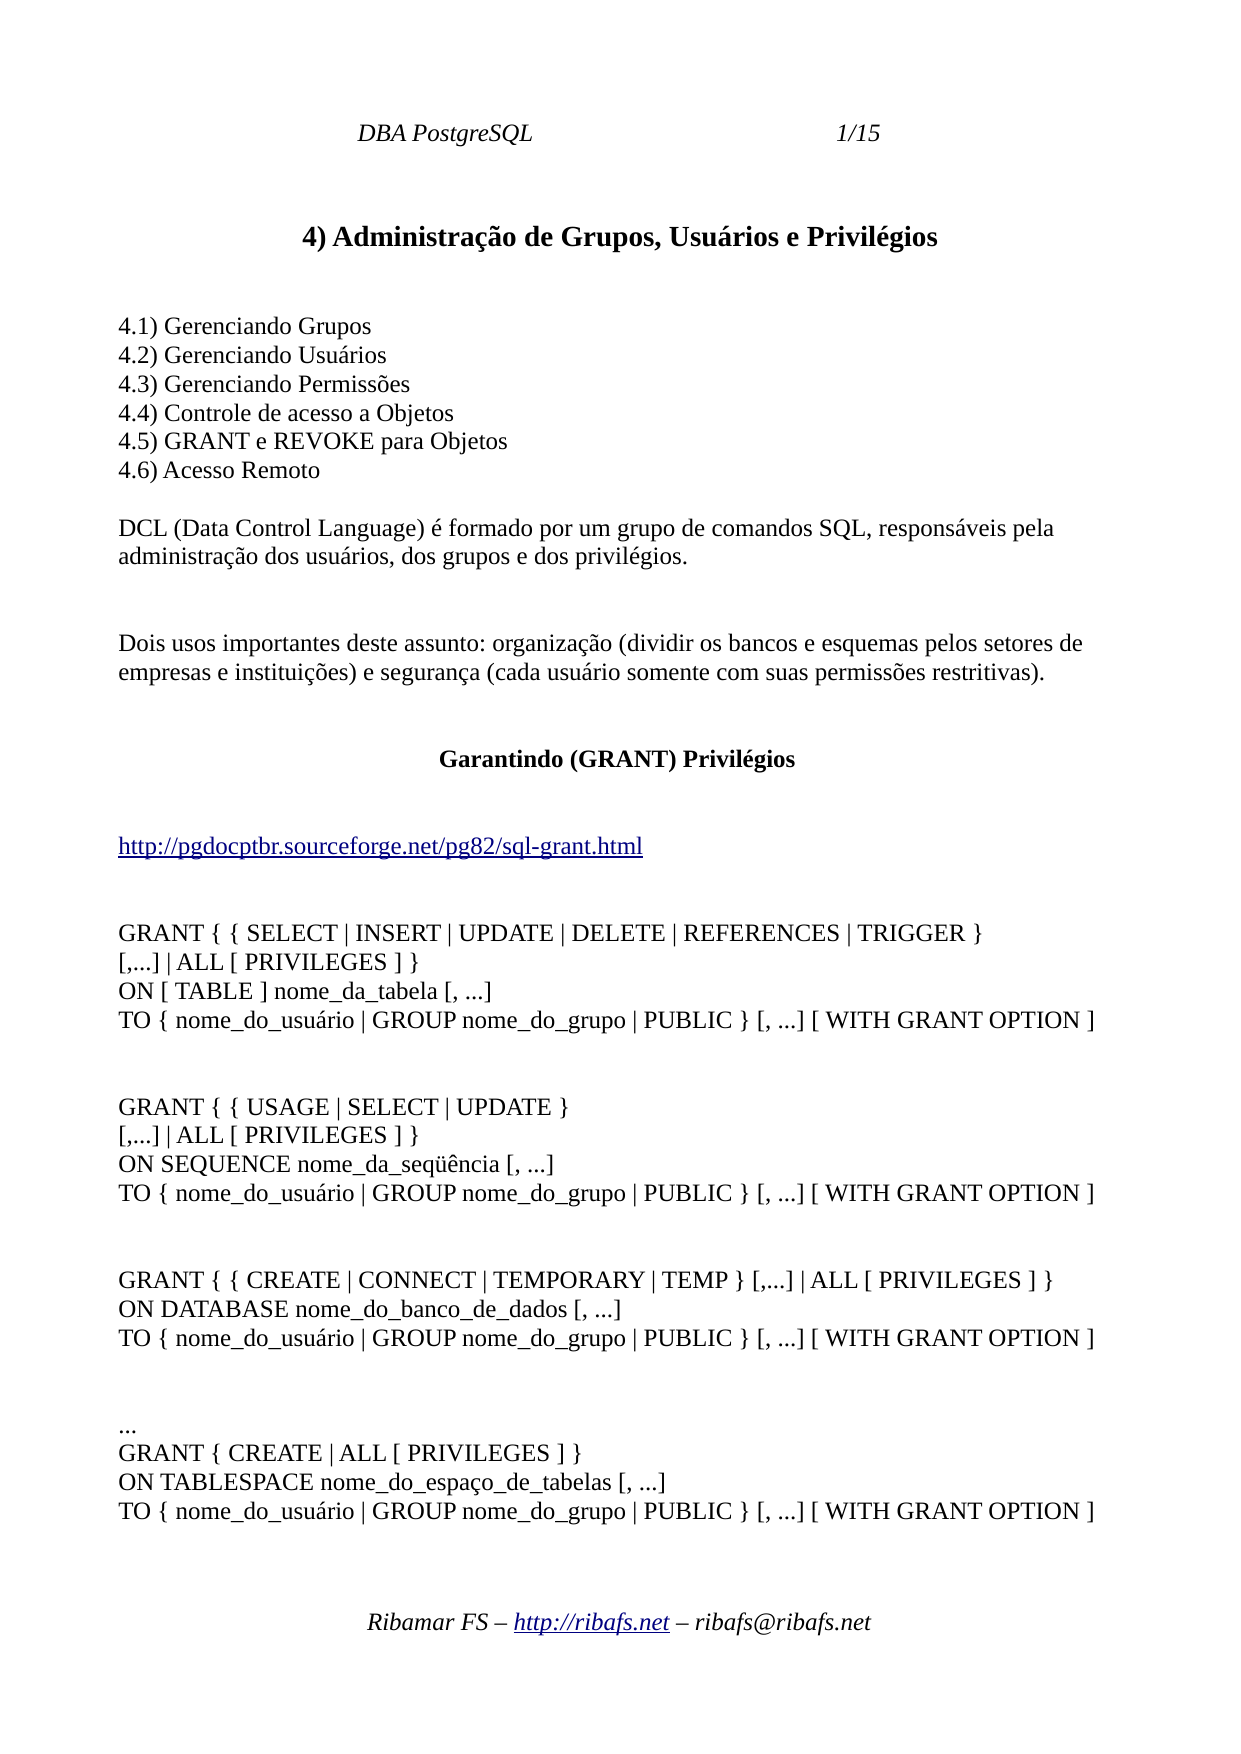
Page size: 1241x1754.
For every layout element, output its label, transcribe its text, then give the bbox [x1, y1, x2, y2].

text http://pgdocptbr.sourceforge.net/pg82/sql-grant.html [118, 831, 1122, 860]
text ... GRANT { CREATE | ALL [ PRIVILEGES ] } ON TABLESPACE nome_do_espaço_de_tabelas [, ...] TO { nome_do_usuário | GROUP nome_do_grupo | PUBLIC } [, ...] [ WITH GRANT OPTION ] [118, 1410, 1122, 1525]
text Dois usos importantes deste assunto: organização (dividir os bancos e esquemas pelos setores de empresas e instituições) e segurança (cada usuário somente com suas permissões restritivas). [118, 628, 1122, 686]
subtitle 4) Administração de Grupos, Usuários e Privilégios [118, 176, 1122, 253]
text GRANT { { USAGE | SELECT | UPDATE } [,...] | ALL [ PRIVILEGES ] } ON SEQUENCE nome_da_seqüência [, ...] TO { nome_do_usuário | GROUP nome_do_grupo | PUBLIC } [, ...] [ WITH GRANT OPTION ] [118, 1092, 1122, 1207]
text Garantindo (GRANT) Privilégios [118, 744, 1122, 773]
text 4.1) Gerenciando Grupos 4.2) Gerenciando Usuários 4.3) Gerenciando Permissões 4.4) Controle de acesso a Objetos 4.5) GRANT e REVOKE para Objetos 4.6) Acesso Remoto DCL (Data Control Language) é formado por um grupo de comandos SQL, responsáveis pela administração dos usuários, dos grupos e dos privilégios. [118, 311, 1122, 570]
text GRANT { { SELECT | INSERT | UPDATE | DELETE | REFERENCES | TRIGGER } [,...] | ALL [ PRIVILEGES ] } ON [ TABLE ] nome_da_tabela [, ...] TO { nome_do_usuário | GROUP nome_do_grupo | PUBLIC } [, ...] [ WITH GRANT OPTION ] [118, 918, 1122, 1033]
text GRANT { { CREATE | CONNECT | TEMPORARY | TEMP } [,...] | ALL [ PRIVILEGES ] } ON DATABASE nome_do_banco_de_dados [, ...] TO { nome_do_usuário | GROUP nome_do_grupo | PUBLIC } [, ...] [ WITH GRANT OPTION ] [118, 1265, 1122, 1351]
